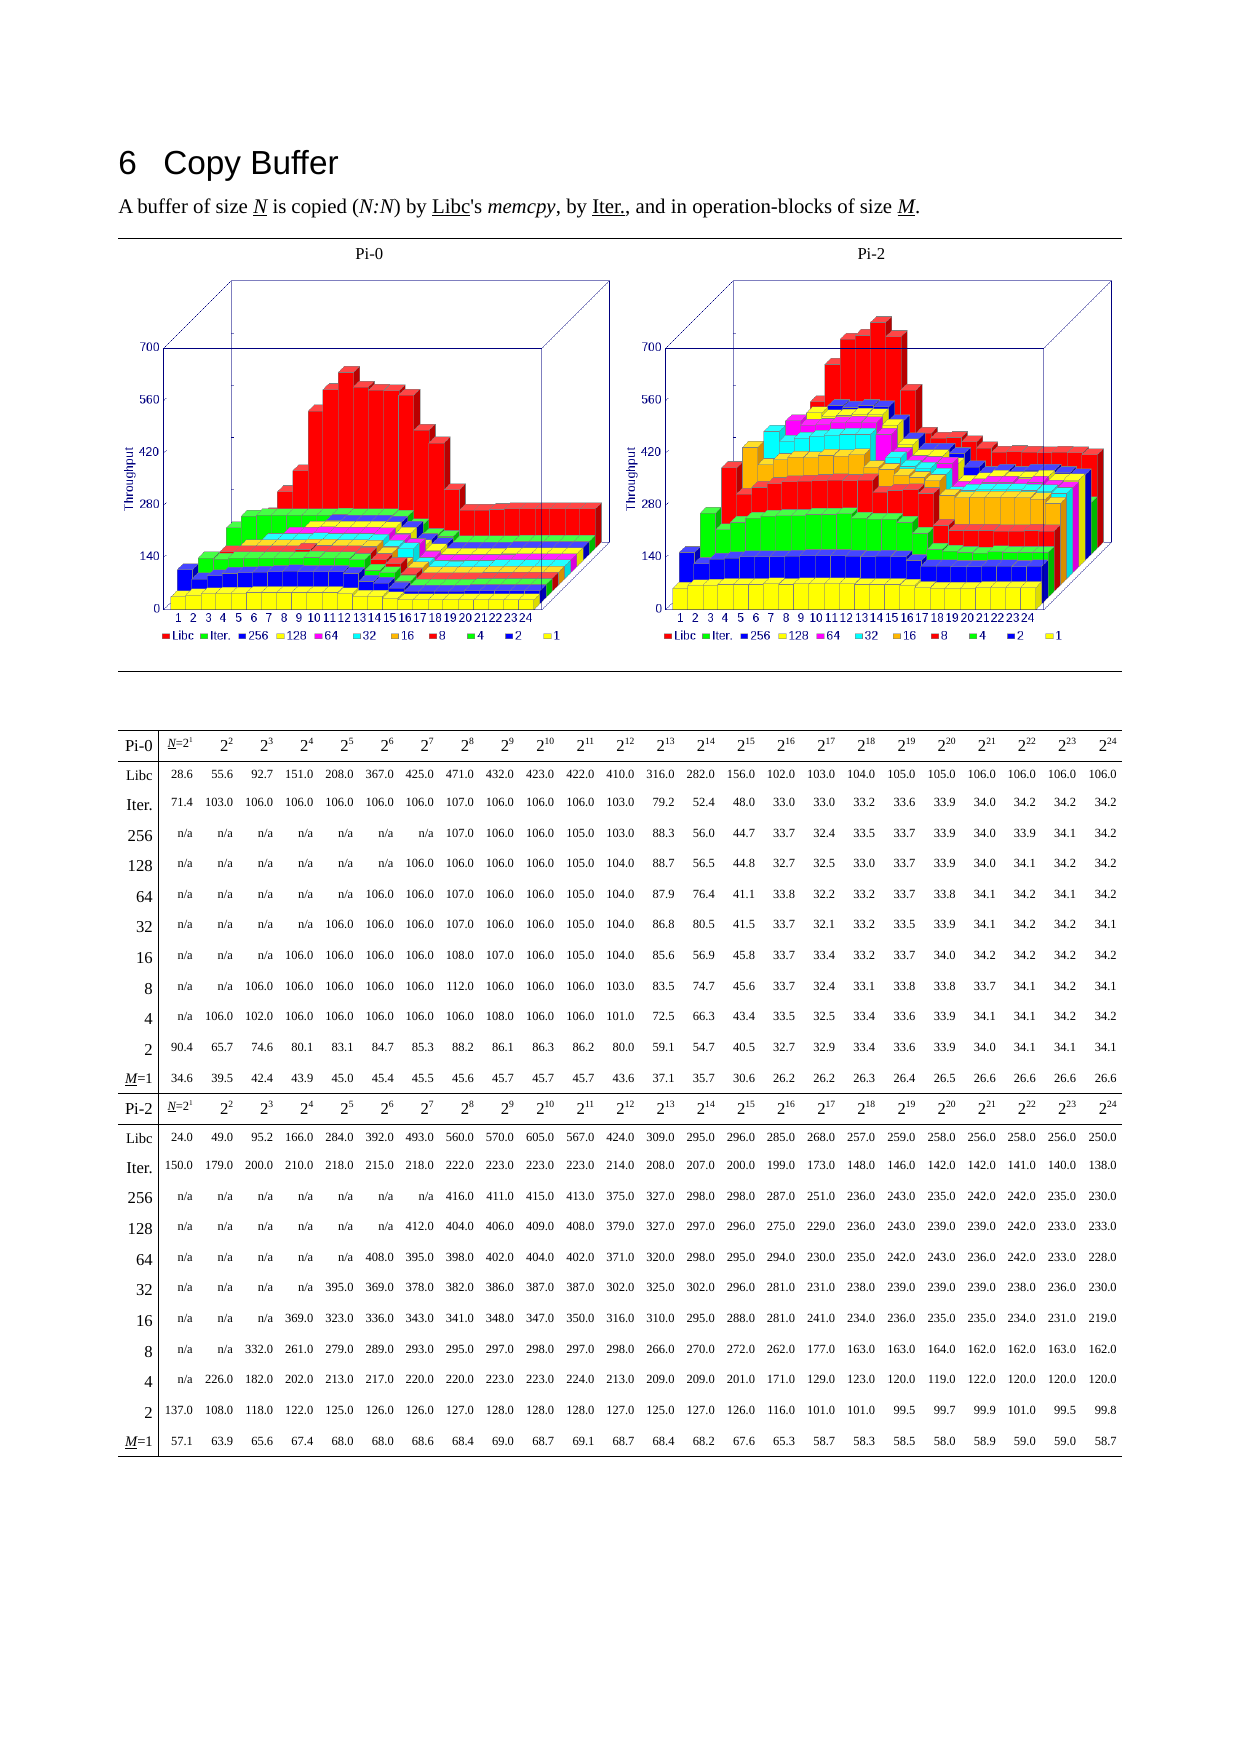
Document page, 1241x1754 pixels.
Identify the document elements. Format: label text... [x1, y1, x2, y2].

table_cell 243.0 [921, 1244, 961, 1274]
table_cell 223.0 [519, 1366, 559, 1397]
table_cell 281.0 [760, 1305, 800, 1336]
table_cell 213.0 [600, 1366, 640, 1397]
table_cell 33.4 [800, 942, 841, 973]
table_header 217 [800, 731, 841, 761]
table_cell 34.0 [961, 850, 1001, 881]
table_cell 378.0 [399, 1274, 439, 1305]
table_cell 58.7 [800, 1428, 841, 1456]
table_cell 80.1 [279, 1034, 319, 1064]
table_cell n/a [279, 911, 319, 942]
table_cell 106.0 [519, 820, 559, 850]
table_cell 409.0 [519, 1213, 559, 1244]
table_cell 214.0 [600, 1152, 640, 1182]
table_cell 72.5 [640, 1003, 680, 1034]
table_cell 34.0 [961, 820, 1001, 850]
table_cell 33.7 [760, 911, 800, 942]
table_cell 58.5 [881, 1428, 921, 1456]
table_cell 201.0 [720, 1366, 760, 1397]
table_cell 106.0 [479, 881, 519, 911]
table_cell 288.0 [720, 1305, 760, 1336]
text A buffer of size N is copied (N:N) by Libc's memcpy, by Iter., and in operation-blocks of size M. [118, 194, 1122, 218]
table_cell 112.0 [439, 973, 479, 1003]
table_cell 22 [198, 1094, 238, 1123]
table_cell 45.7 [519, 1065, 559, 1093]
table_cell 86.2 [560, 1034, 600, 1064]
table_cell n/a [239, 820, 278, 850]
table_cell 106.0 [319, 1003, 359, 1034]
table_cell n/a [319, 850, 359, 881]
table_cell 251.0 [800, 1183, 841, 1213]
table_cell 127.0 [680, 1397, 720, 1427]
table_cell 88.3 [640, 820, 680, 850]
table_cell 387.0 [519, 1274, 559, 1305]
table_cell 33.2 [841, 881, 881, 911]
table_cell 79.2 [640, 789, 680, 819]
table_cell n/a [239, 1244, 278, 1274]
table_cell 560.0 [439, 1125, 479, 1152]
table_cell 32.4 [800, 820, 841, 850]
table_cell 413.0 [560, 1183, 600, 1213]
table_cell 106.0 [239, 973, 278, 1003]
table_cell 231.0 [1041, 1305, 1081, 1336]
table_cell 23 [239, 1094, 278, 1123]
table_cell 33.2 [841, 789, 881, 819]
table_cell 416.0 [439, 1183, 479, 1213]
table_cell 106.0 [439, 850, 479, 881]
table_cell 106.0 [1081, 762, 1122, 789]
table_cell 404.0 [519, 1244, 559, 1274]
table_cell n/a [198, 1244, 238, 1274]
table_cell 295.0 [680, 1125, 720, 1152]
table_cell 45.7 [560, 1065, 600, 1093]
table_cell 310.0 [640, 1305, 680, 1336]
table_cell 45.7 [479, 1065, 519, 1093]
table_cell 33.1 [841, 973, 881, 1003]
table_cell 66.3 [680, 1003, 720, 1034]
table_cell 138.0 [1081, 1152, 1122, 1182]
table_cell 235.0 [921, 1305, 961, 1336]
table_cell 33.2 [841, 942, 881, 973]
table_cell 242.0 [1001, 1244, 1041, 1274]
table_cell 102.0 [760, 762, 800, 789]
table_cell 25 [319, 1094, 359, 1123]
table_cell 26.4 [881, 1065, 921, 1093]
table_cell n/a [159, 1336, 198, 1366]
table_cell 219.0 [1081, 1305, 1122, 1336]
table_cell 223.0 [479, 1152, 519, 1182]
table_cell 33.9 [921, 820, 961, 850]
table_cell 103.0 [600, 789, 640, 819]
table_cell 32.7 [760, 1034, 800, 1064]
table_cell 279.0 [319, 1336, 359, 1366]
table_cell 106.0 [399, 1003, 439, 1034]
table_cell 296.0 [720, 1274, 760, 1305]
table_cell 33.7 [881, 942, 921, 973]
table_cell 404.0 [439, 1213, 479, 1244]
table_cell 34.6 [159, 1065, 198, 1093]
picture [123, 274, 615, 643]
table_cell 4 [118, 1003, 158, 1034]
table_header 23 [239, 731, 278, 761]
table_cell 49.0 [198, 1125, 238, 1152]
table_cell 208.0 [319, 762, 359, 789]
table_cell 151.0 [279, 762, 319, 789]
table_cell 163.0 [881, 1336, 921, 1366]
table_cell 128 [118, 1213, 158, 1244]
table_cell 257.0 [841, 1125, 881, 1152]
table_cell 302.0 [600, 1274, 640, 1305]
table_cell 55.6 [198, 762, 238, 789]
table_cell 209.0 [680, 1366, 720, 1397]
table_cell 118.0 [239, 1397, 278, 1427]
table_cell 327.0 [640, 1213, 680, 1244]
table_cell 26.6 [1081, 1065, 1122, 1093]
table_cell 287.0 [760, 1183, 800, 1213]
table_cell 410.0 [600, 762, 640, 789]
table_cell 68.6 [399, 1428, 439, 1456]
table_cell n/a [159, 850, 198, 881]
table_cell 33.7 [760, 942, 800, 973]
table_cell 295.0 [720, 1244, 760, 1274]
table_cell 295.0 [439, 1336, 479, 1366]
table_cell 284.0 [319, 1125, 359, 1152]
table_cell 32.4 [800, 973, 841, 1003]
table_cell 123.0 [841, 1366, 881, 1397]
table_cell 88.2 [439, 1034, 479, 1064]
table_cell 226.0 [198, 1366, 238, 1397]
table_cell M=1 [118, 1065, 158, 1093]
table_cell 107.0 [439, 911, 479, 942]
table_cell 105.0 [560, 850, 600, 881]
table_cell 209.0 [640, 1366, 680, 1397]
table_cell 236.0 [1041, 1274, 1081, 1305]
table_cell n/a [159, 1003, 198, 1034]
table_cell 234.0 [841, 1305, 881, 1336]
table_cell 88.7 [640, 850, 680, 881]
table_cell 375.0 [600, 1183, 640, 1213]
table_cell 86.1 [479, 1034, 519, 1064]
table_cell 258.0 [921, 1125, 961, 1152]
picture [625, 274, 1117, 643]
table_cell 32 [118, 1274, 158, 1305]
table_cell 34.0 [961, 1034, 1001, 1064]
table_header Pi-0 [118, 731, 158, 761]
table_cell n/a [359, 1213, 399, 1244]
table_cell 106.0 [359, 911, 399, 942]
table_cell 106.0 [399, 942, 439, 973]
table_cell 33.4 [841, 1003, 881, 1034]
table_cell 208.0 [640, 1152, 680, 1182]
table_cell n/a [198, 1213, 238, 1244]
table_cell 67.6 [720, 1428, 760, 1456]
table_header 223 [1041, 731, 1081, 761]
table_header 27 [399, 731, 439, 761]
table_cell 28.6 [159, 762, 198, 789]
table_cell Iter. [118, 1152, 158, 1182]
table_cell 33.8 [921, 881, 961, 911]
table_cell 125.0 [319, 1397, 359, 1427]
table_cell n/a [359, 850, 399, 881]
table_cell 37.1 [640, 1065, 680, 1093]
table_cell 224 [1081, 1094, 1122, 1123]
table_cell 242.0 [961, 1183, 1001, 1213]
table_cell 43.4 [720, 1003, 760, 1034]
table_cell 298.0 [720, 1183, 760, 1213]
table_header 216 [760, 731, 800, 761]
table_cell 34.0 [921, 942, 961, 973]
table_cell 422.0 [560, 762, 600, 789]
table_cell 298.0 [600, 1336, 640, 1366]
table_cell 34.1 [961, 911, 1001, 942]
table_cell 348.0 [479, 1305, 519, 1336]
table_cell 223 [1041, 1094, 1081, 1123]
table_cell 34.2 [1041, 942, 1081, 973]
table_cell 406.0 [479, 1213, 519, 1244]
table_cell 99.5 [1041, 1397, 1081, 1427]
table_header 26 [359, 731, 399, 761]
table_cell 223.0 [560, 1152, 600, 1182]
table_cell n/a [319, 1183, 359, 1213]
table_cell 567.0 [560, 1125, 600, 1152]
table_cell 74.6 [239, 1034, 278, 1064]
table_cell 238.0 [841, 1274, 881, 1305]
table_cell 163.0 [841, 1336, 881, 1366]
table_cell 239.0 [921, 1274, 961, 1305]
table_cell 32.1 [800, 911, 841, 942]
table_cell 90.4 [159, 1034, 198, 1064]
table_cell n/a [198, 820, 238, 850]
table_cell 395.0 [399, 1244, 439, 1274]
table_cell 116.0 [760, 1397, 800, 1427]
table_cell 42.4 [239, 1065, 278, 1093]
table_cell 239.0 [921, 1213, 961, 1244]
table_cell 34.2 [1001, 911, 1041, 942]
table_cell 33.6 [881, 789, 921, 819]
table_cell 163.0 [1041, 1336, 1081, 1366]
table_cell 126.0 [720, 1397, 760, 1427]
table_cell 103.0 [600, 973, 640, 1003]
table_cell 120.0 [1081, 1366, 1122, 1397]
table_cell 106.0 [519, 789, 559, 819]
table_cell 34.1 [1041, 820, 1081, 850]
table_cell 106.0 [519, 881, 559, 911]
table_cell 65.3 [760, 1428, 800, 1456]
table_cell 44.8 [720, 850, 760, 881]
table_cell 106.0 [399, 789, 439, 819]
table_cell 106.0 [359, 942, 399, 973]
table_cell 34.1 [1081, 911, 1122, 942]
table_cell n/a [239, 1183, 278, 1213]
table_cell 103.0 [600, 820, 640, 850]
table_cell 16 [118, 1305, 158, 1336]
table_cell 219 [881, 1094, 921, 1123]
table_cell 285.0 [760, 1125, 800, 1152]
table_cell 33.6 [881, 1034, 921, 1064]
table_cell n/a [198, 973, 238, 1003]
table_cell 107.0 [479, 942, 519, 973]
table_cell 471.0 [439, 762, 479, 789]
table_header N=21 [159, 731, 198, 761]
table_cell 63.9 [198, 1428, 238, 1456]
table_cell 236.0 [841, 1213, 881, 1244]
table_cell 222 [1001, 1094, 1041, 1123]
table_cell 108.0 [439, 942, 479, 973]
table_cell 379.0 [600, 1213, 640, 1244]
table_cell n/a [279, 1183, 319, 1213]
table_cell Pi-2 [118, 1094, 158, 1123]
table_cell 59.0 [1041, 1428, 1081, 1456]
table_cell 211 [560, 1094, 600, 1123]
table_cell 107.0 [439, 789, 479, 819]
table_cell 33.9 [921, 911, 961, 942]
table_cell 106.0 [319, 789, 359, 819]
table_cell 239.0 [881, 1274, 921, 1305]
table_cell 258.0 [1001, 1125, 1041, 1152]
table_cell 68.2 [680, 1428, 720, 1456]
table_cell 101.0 [800, 1397, 841, 1427]
table_cell 141.0 [1001, 1152, 1041, 1182]
table_cell 106.0 [560, 1003, 600, 1034]
table_cell 166.0 [279, 1125, 319, 1152]
table_cell 262.0 [760, 1336, 800, 1366]
table_cell n/a [159, 881, 198, 911]
table_cell 423.0 [519, 762, 559, 789]
table_cell 34.2 [1081, 850, 1122, 881]
table_cell 101.0 [841, 1397, 881, 1427]
table_cell 215.0 [359, 1152, 399, 1182]
table_cell 233.0 [1041, 1213, 1081, 1244]
table_cell 179.0 [198, 1152, 238, 1182]
table_cell 4 [118, 1366, 158, 1397]
table_cell n/a [159, 942, 198, 973]
table_cell n/a [239, 1305, 278, 1336]
table_cell 34.1 [1081, 1034, 1122, 1064]
table_cell 43.9 [279, 1065, 319, 1093]
table_cell 256.0 [961, 1125, 1001, 1152]
table_cell 386.0 [479, 1274, 519, 1305]
table_cell 58.7 [1081, 1428, 1122, 1456]
table_cell 106.0 [359, 881, 399, 911]
table_cell 34.2 [1041, 911, 1081, 942]
table_cell 26.6 [961, 1065, 1001, 1093]
table_cell 104.0 [600, 911, 640, 942]
table_cell 34.1 [961, 881, 1001, 911]
table_cell 87.9 [640, 881, 680, 911]
table_cell 297.0 [479, 1336, 519, 1366]
table_cell 45.6 [720, 973, 760, 1003]
table_cell 68.0 [319, 1428, 359, 1456]
table_cell n/a [239, 850, 278, 881]
table_cell 235.0 [921, 1183, 961, 1213]
table_cell n/a [359, 820, 399, 850]
table_cell 217 [800, 1094, 841, 1123]
table_cell 45.4 [359, 1065, 399, 1093]
table_cell n/a [198, 881, 238, 911]
table_cell 207.0 [680, 1152, 720, 1182]
table_cell 26.6 [1001, 1065, 1041, 1093]
table_cell 296.0 [720, 1125, 760, 1152]
table_cell 215 [720, 1094, 760, 1123]
table_cell 74.7 [680, 973, 720, 1003]
table_cell 242.0 [881, 1244, 921, 1274]
table_cell 33.5 [881, 911, 921, 942]
table_cell 107.0 [439, 881, 479, 911]
table_cell 120.0 [1001, 1366, 1041, 1397]
table_cell 261.0 [279, 1336, 319, 1366]
table_cell 106.0 [1001, 762, 1041, 789]
table_cell 570.0 [479, 1125, 519, 1152]
table_cell 33.9 [921, 1003, 961, 1034]
table_cell 106.0 [439, 1003, 479, 1034]
table_cell 146.0 [881, 1152, 921, 1182]
table_cell 320.0 [640, 1244, 680, 1274]
table_cell 605.0 [519, 1125, 559, 1152]
table_cell 127.0 [439, 1397, 479, 1427]
table_cell 33.7 [760, 973, 800, 1003]
table_cell n/a [399, 820, 439, 850]
table_cell Libc [118, 762, 158, 789]
table_header 220 [921, 731, 961, 761]
table_cell 34.2 [1001, 942, 1041, 973]
table_cell 106.0 [359, 789, 399, 819]
table_cell 28 [439, 1094, 479, 1123]
table_cell 45.0 [319, 1065, 359, 1093]
table_cell 162.0 [1001, 1336, 1041, 1366]
table_cell 104.0 [600, 881, 640, 911]
table_cell 177.0 [800, 1336, 841, 1366]
table_cell 266.0 [640, 1336, 680, 1366]
table_cell 33.0 [841, 850, 881, 881]
table_cell 230.0 [1081, 1274, 1122, 1305]
table_cell 34.1 [1001, 1034, 1041, 1064]
table_cell n/a [198, 1274, 238, 1305]
table_cell 128.0 [560, 1397, 600, 1427]
table_cell n/a [279, 881, 319, 911]
table_cell 347.0 [519, 1305, 559, 1336]
table_cell 216 [760, 1094, 800, 1123]
table_cell 367.0 [359, 762, 399, 789]
table_cell 26.2 [760, 1065, 800, 1093]
table_cell 242.0 [1001, 1213, 1041, 1244]
table_cell 234.0 [1001, 1305, 1041, 1336]
table_cell 242.0 [1001, 1183, 1041, 1213]
table_cell 230.0 [1081, 1183, 1122, 1213]
table_cell 415.0 [519, 1183, 559, 1213]
table_cell 493.0 [399, 1125, 439, 1152]
table_header 210 [519, 731, 559, 761]
table_cell 24 [279, 1094, 319, 1123]
table_cell 293.0 [399, 1336, 439, 1366]
table_header 222 [1001, 731, 1041, 761]
table_cell 294.0 [760, 1244, 800, 1274]
table_cell 128 [118, 850, 158, 881]
table_cell 236.0 [881, 1305, 921, 1336]
table_cell 41.1 [720, 881, 760, 911]
table_cell n/a [159, 1305, 198, 1336]
table_cell n/a [159, 1274, 198, 1305]
table_cell 34.2 [1041, 850, 1081, 881]
table_cell 56.5 [680, 850, 720, 881]
table_cell 29 [479, 1094, 519, 1123]
table_cell 34.1 [1081, 973, 1122, 1003]
table_cell 106.0 [479, 973, 519, 1003]
table_cell 34.1 [1001, 973, 1041, 1003]
table_cell 2 [118, 1397, 158, 1427]
table_cell 323.0 [319, 1305, 359, 1336]
table_cell 120.0 [881, 1366, 921, 1397]
table_cell 106.0 [560, 973, 600, 1003]
table_cell 106.0 [519, 1003, 559, 1034]
table_cell 424.0 [600, 1125, 640, 1152]
table_cell 33.8 [921, 973, 961, 1003]
table_cell 8 [118, 973, 158, 1003]
table_cell 336.0 [359, 1305, 399, 1336]
table_cell n/a [319, 820, 359, 850]
table_cell 256 [118, 1183, 158, 1213]
table_cell 104.0 [600, 942, 640, 973]
table_cell 45.6 [439, 1065, 479, 1093]
table_cell n/a [359, 1183, 399, 1213]
table_cell 85.6 [640, 942, 680, 973]
table_cell 68.4 [640, 1428, 680, 1456]
table_cell 213.0 [319, 1366, 359, 1397]
table_cell 268.0 [800, 1125, 841, 1152]
table_cell 128.0 [479, 1397, 519, 1427]
table_cell 33.2 [841, 911, 881, 942]
table_cell 26.6 [1041, 1065, 1081, 1093]
table_cell 2 [118, 1034, 158, 1064]
table_cell n/a [319, 881, 359, 911]
table_cell 45.5 [399, 1065, 439, 1093]
table_header 215 [720, 731, 760, 761]
table_header Pi-0 [118, 239, 620, 269]
table_cell 302.0 [680, 1274, 720, 1305]
table_cell 235.0 [841, 1244, 881, 1274]
table_cell 223.0 [519, 1152, 559, 1182]
table_cell 425.0 [399, 762, 439, 789]
table_cell 150.0 [159, 1152, 198, 1182]
table_cell 99.5 [881, 1397, 921, 1427]
table_cell 233.0 [1081, 1213, 1122, 1244]
table_cell 210.0 [279, 1152, 319, 1182]
table_cell 68.7 [519, 1428, 559, 1456]
table_cell 43.6 [600, 1065, 640, 1093]
table_cell 106.0 [239, 789, 278, 819]
table_header 212 [600, 731, 640, 761]
table_cell 26.2 [800, 1065, 841, 1093]
table_cell 229.0 [800, 1213, 841, 1244]
table_cell 297.0 [680, 1213, 720, 1244]
table_cell 26 [359, 1094, 399, 1123]
table_cell Iter. [118, 789, 158, 819]
table_cell 402.0 [479, 1244, 519, 1274]
table_cell 102.0 [239, 1003, 278, 1034]
table_cell 298.0 [519, 1336, 559, 1366]
table_cell 16 [118, 942, 158, 973]
table_cell 64 [118, 1244, 158, 1274]
table_cell n/a [198, 1183, 238, 1213]
table_cell 412.0 [399, 1213, 439, 1244]
table_cell n/a [198, 1305, 238, 1336]
table_cell 309.0 [640, 1125, 680, 1152]
table_cell 64 [118, 881, 158, 911]
table_cell 34.2 [1081, 942, 1122, 973]
table_cell 223.0 [479, 1366, 519, 1397]
table_cell 106.0 [279, 942, 319, 973]
table_cell 33.8 [881, 973, 921, 1003]
table_cell 69.1 [560, 1428, 600, 1456]
table_cell 106.0 [479, 820, 519, 850]
table_cell 343.0 [399, 1305, 439, 1336]
table_cell 106.0 [479, 850, 519, 881]
table_cell 34.2 [961, 942, 1001, 973]
table_cell 24.0 [159, 1125, 198, 1152]
table_cell 106.0 [519, 911, 559, 942]
table_cell 106.0 [399, 973, 439, 1003]
table_cell 239.0 [961, 1274, 1001, 1305]
table_cell 142.0 [961, 1152, 1001, 1182]
table_cell 83.5 [640, 973, 680, 1003]
table_cell 220 [921, 1094, 961, 1123]
table_cell 34.2 [1041, 973, 1081, 1003]
table_cell 105.0 [560, 881, 600, 911]
table_cell 182.0 [239, 1366, 278, 1397]
table_cell 34.1 [1041, 1034, 1081, 1064]
table_cell 162.0 [1081, 1336, 1122, 1366]
table_cell 59.1 [640, 1034, 680, 1064]
table_cell 210 [519, 1094, 559, 1123]
table_cell 106.0 [519, 942, 559, 973]
table_cell n/a [159, 911, 198, 942]
table_cell 212 [600, 1094, 640, 1123]
table_cell 298.0 [680, 1183, 720, 1213]
table_cell n/a [399, 1183, 439, 1213]
table_cell 34.2 [1081, 1003, 1122, 1034]
table_cell 106.0 [319, 973, 359, 1003]
table_cell 35.7 [680, 1065, 720, 1093]
table_cell 34.1 [1041, 881, 1081, 911]
table_cell 108.0 [198, 1397, 238, 1427]
table_cell 127.0 [600, 1397, 640, 1427]
table_cell 34.2 [1001, 881, 1041, 911]
table_header 211 [560, 731, 600, 761]
table_cell 44.7 [720, 820, 760, 850]
table_cell 106.0 [279, 973, 319, 1003]
table_cell 85.3 [399, 1034, 439, 1064]
table_cell [620, 269, 1122, 671]
table_cell 369.0 [359, 1274, 399, 1305]
table_cell n/a [159, 1244, 198, 1274]
table_cell 120.0 [1041, 1366, 1081, 1397]
table_cell 26.3 [841, 1065, 881, 1093]
table_cell 213 [640, 1094, 680, 1123]
table_cell 32.5 [800, 1003, 841, 1034]
table_cell 106.0 [399, 881, 439, 911]
table_cell 56.9 [680, 942, 720, 973]
table_cell 58.3 [841, 1428, 881, 1456]
table_cell 34.2 [1081, 789, 1122, 819]
table_cell 228.0 [1081, 1244, 1122, 1274]
table_cell 48.0 [720, 789, 760, 819]
table_cell n/a [159, 1213, 198, 1244]
table_cell 33.9 [921, 850, 961, 881]
table_header 224 [1081, 731, 1122, 761]
table_cell 341.0 [439, 1305, 479, 1336]
table_cell 106.0 [198, 1003, 238, 1034]
table_cell 69.0 [479, 1428, 519, 1456]
table_header 218 [841, 731, 881, 761]
table_cell 350.0 [560, 1305, 600, 1336]
table_cell 40.5 [720, 1034, 760, 1064]
table_cell 106.0 [479, 789, 519, 819]
table_cell 57.1 [159, 1428, 198, 1456]
table_cell 137.0 [159, 1397, 198, 1427]
table_cell 67.4 [279, 1428, 319, 1456]
table_cell 411.0 [479, 1183, 519, 1213]
table_cell 243.0 [881, 1183, 921, 1213]
table_cell 32.5 [800, 850, 841, 881]
table_cell 432.0 [479, 762, 519, 789]
table_cell 316.0 [640, 762, 680, 789]
table_cell 230.0 [800, 1244, 841, 1274]
table_cell n/a [159, 1366, 198, 1397]
table_cell 142.0 [921, 1152, 961, 1182]
table_cell 33.7 [961, 973, 1001, 1003]
table_cell 33.0 [800, 789, 841, 819]
table_cell 327.0 [640, 1183, 680, 1213]
table_cell 106.0 [519, 973, 559, 1003]
table_cell 34.2 [1081, 820, 1122, 850]
table_cell 99.8 [1081, 1397, 1122, 1427]
table_cell 316.0 [600, 1305, 640, 1336]
table_cell n/a [239, 881, 278, 911]
table_cell 33.9 [1001, 820, 1041, 850]
table_cell 99.9 [961, 1397, 1001, 1427]
table_header 25 [319, 731, 359, 761]
table_cell 106.0 [519, 850, 559, 881]
table_header Pi-2 [620, 239, 1122, 269]
table_cell 34.1 [1001, 850, 1041, 881]
table_cell 256.0 [1041, 1125, 1081, 1152]
table_cell 200.0 [720, 1152, 760, 1182]
table_cell n/a [239, 1274, 278, 1305]
table_header 214 [680, 731, 720, 761]
table_cell 222.0 [439, 1152, 479, 1182]
table_cell 56.0 [680, 820, 720, 850]
table_cell 282.0 [680, 762, 720, 789]
table_cell n/a [198, 911, 238, 942]
table_cell 202.0 [279, 1366, 319, 1397]
table_cell 33.7 [760, 820, 800, 850]
table_cell n/a [279, 820, 319, 850]
table_cell 238.0 [1001, 1274, 1041, 1305]
table_cell n/a [198, 942, 238, 973]
table_cell 297.0 [560, 1336, 600, 1366]
table_cell 39.5 [198, 1065, 238, 1093]
table_cell 398.0 [439, 1244, 479, 1274]
table_cell n/a [279, 1244, 319, 1274]
table_cell 68.4 [439, 1428, 479, 1456]
table_cell 99.7 [921, 1397, 961, 1427]
table_cell 33.7 [881, 850, 921, 881]
table_cell 259.0 [881, 1125, 921, 1152]
table_cell 235.0 [961, 1305, 1001, 1336]
table_cell 289.0 [359, 1336, 399, 1366]
table_cell 95.2 [239, 1125, 278, 1152]
table_cell 298.0 [680, 1244, 720, 1274]
table_cell 59.0 [1001, 1428, 1041, 1456]
table_cell 140.0 [1041, 1152, 1081, 1182]
table_cell 220.0 [399, 1366, 439, 1397]
table_cell 34.2 [1041, 789, 1081, 819]
table_cell 34.2 [1001, 789, 1041, 819]
table_cell 332.0 [239, 1336, 278, 1366]
table_cell 103.0 [198, 789, 238, 819]
table_cell 217.0 [359, 1366, 399, 1397]
table_cell 233.0 [1041, 1244, 1081, 1274]
table_cell n/a [159, 820, 198, 850]
table_cell 241.0 [800, 1305, 841, 1336]
table_header 213 [640, 731, 680, 761]
table_cell 126.0 [359, 1397, 399, 1427]
table_cell 106.0 [279, 789, 319, 819]
table_cell n/a [159, 973, 198, 1003]
table_cell 33.6 [881, 1003, 921, 1034]
table_cell 27 [399, 1094, 439, 1123]
table_cell n/a [239, 911, 278, 942]
table_header 28 [439, 731, 479, 761]
table_cell 106.0 [1041, 762, 1081, 789]
table_cell 83.1 [319, 1034, 359, 1064]
table_cell 106.0 [399, 911, 439, 942]
table_cell 105.0 [881, 762, 921, 789]
table_cell 106.0 [319, 911, 359, 942]
table_cell 243.0 [881, 1213, 921, 1244]
table_cell 65.6 [239, 1428, 278, 1456]
table_cell 34.0 [961, 789, 1001, 819]
table_cell 119.0 [921, 1366, 961, 1397]
table_cell n/a [239, 942, 278, 973]
table_cell 231.0 [800, 1274, 841, 1305]
table_cell 68.7 [600, 1428, 640, 1456]
table_cell 58.9 [961, 1428, 1001, 1456]
table_cell 171.0 [760, 1366, 800, 1397]
table_cell n/a [279, 850, 319, 881]
table_cell n/a [159, 1183, 198, 1213]
table_cell [118, 269, 620, 671]
table_cell 387.0 [560, 1274, 600, 1305]
table_cell 76.4 [680, 881, 720, 911]
table_cell 106.0 [479, 911, 519, 942]
table_cell Libc [118, 1125, 158, 1152]
table_cell 107.0 [439, 820, 479, 850]
table_cell 156.0 [720, 762, 760, 789]
table_cell 108.0 [479, 1003, 519, 1034]
table_cell 148.0 [841, 1152, 881, 1182]
table_cell 272.0 [720, 1336, 760, 1366]
table_cell 32.9 [800, 1034, 841, 1064]
table_cell 104.0 [600, 850, 640, 881]
table_cell 86.3 [519, 1034, 559, 1064]
table_cell n/a [319, 1213, 359, 1244]
table_cell 122.0 [279, 1397, 319, 1427]
table_cell N=21 [159, 1094, 198, 1123]
table_cell 126.0 [399, 1397, 439, 1427]
subtitle Copy Buffer [118, 143, 1122, 182]
table_cell 106.0 [319, 942, 359, 973]
table_cell 200.0 [239, 1152, 278, 1182]
table_cell 106.0 [560, 789, 600, 819]
table_cell 382.0 [439, 1274, 479, 1305]
table_cell 221 [961, 1094, 1001, 1123]
table_cell 275.0 [760, 1213, 800, 1244]
table_cell n/a [319, 1244, 359, 1274]
table_cell 199.0 [760, 1152, 800, 1182]
table_cell 296.0 [720, 1213, 760, 1244]
table_header 24 [279, 731, 319, 761]
table_cell 106.0 [399, 850, 439, 881]
table_cell 369.0 [279, 1305, 319, 1336]
table_cell 34.2 [1081, 881, 1122, 911]
table_cell 92.7 [239, 762, 278, 789]
table_cell 33.5 [760, 1003, 800, 1034]
table_cell 236.0 [841, 1183, 881, 1213]
table_cell n/a [279, 1274, 319, 1305]
table_cell 106.0 [359, 973, 399, 1003]
table_header 29 [479, 731, 519, 761]
table_cell 325.0 [640, 1274, 680, 1305]
table_cell 105.0 [560, 942, 600, 973]
table_cell 101.0 [1001, 1397, 1041, 1427]
table_cell 33.7 [881, 881, 921, 911]
table_cell 33.0 [760, 789, 800, 819]
table_header 221 [961, 731, 1001, 761]
table_cell 218.0 [319, 1152, 359, 1182]
table_cell 34.1 [1001, 1003, 1041, 1034]
table_cell 33.4 [841, 1034, 881, 1064]
table_cell 256 [118, 820, 158, 850]
table_cell 122.0 [961, 1366, 1001, 1397]
table_cell 80.5 [680, 911, 720, 942]
table_cell 106.0 [961, 762, 1001, 789]
table_cell 402.0 [560, 1244, 600, 1274]
table_cell 224.0 [560, 1366, 600, 1397]
table_cell 41.5 [720, 911, 760, 942]
table_cell n/a [198, 1336, 238, 1366]
table_cell 45.8 [720, 942, 760, 973]
table_cell 214 [680, 1094, 720, 1123]
table_cell 173.0 [800, 1152, 841, 1182]
table_cell 162.0 [961, 1336, 1001, 1366]
table_cell 32 [118, 911, 158, 942]
table_cell 58.0 [921, 1428, 961, 1456]
table_cell 8 [118, 1336, 158, 1366]
table_cell 34.2 [1041, 1003, 1081, 1034]
table_cell 164.0 [921, 1336, 961, 1366]
table_cell 371.0 [600, 1244, 640, 1274]
table_cell n/a [239, 1213, 278, 1244]
table_cell 281.0 [760, 1274, 800, 1305]
table_cell 52.4 [680, 789, 720, 819]
table_cell 103.0 [800, 762, 841, 789]
table_cell 129.0 [800, 1366, 841, 1397]
table_cell 239.0 [961, 1213, 1001, 1244]
table_header 219 [881, 731, 921, 761]
table_cell 105.0 [921, 762, 961, 789]
table_cell 235.0 [1041, 1183, 1081, 1213]
table_cell 32.2 [800, 881, 841, 911]
table_cell 106.0 [279, 1003, 319, 1034]
table_cell M=1 [118, 1428, 158, 1456]
table_cell 65.7 [198, 1034, 238, 1064]
table_cell 26.5 [921, 1065, 961, 1093]
table_cell 408.0 [359, 1244, 399, 1274]
table_cell 33.9 [921, 789, 961, 819]
table_cell 106.0 [359, 1003, 399, 1034]
table_cell 128.0 [519, 1397, 559, 1427]
table_cell 220.0 [439, 1366, 479, 1397]
table_cell 395.0 [319, 1274, 359, 1305]
table_cell 86.8 [640, 911, 680, 942]
table_cell 71.4 [159, 789, 198, 819]
table_cell n/a [279, 1213, 319, 1244]
table_cell 101.0 [600, 1003, 640, 1034]
table_cell 105.0 [560, 820, 600, 850]
table_cell 33.5 [841, 820, 881, 850]
table_cell 270.0 [680, 1336, 720, 1366]
table_cell 392.0 [359, 1125, 399, 1152]
table_cell 105.0 [560, 911, 600, 942]
table_cell 408.0 [560, 1213, 600, 1244]
table_cell 33.9 [921, 1034, 961, 1064]
table_cell 236.0 [961, 1244, 1001, 1274]
table_cell 125.0 [640, 1397, 680, 1427]
table_cell 80.0 [600, 1034, 640, 1064]
table_cell 54.7 [680, 1034, 720, 1064]
table_cell 218.0 [399, 1152, 439, 1182]
table_cell 68.0 [359, 1428, 399, 1456]
table_cell n/a [198, 850, 238, 881]
table_cell 218 [841, 1094, 881, 1123]
table_cell 84.7 [359, 1034, 399, 1064]
table_cell 30.6 [720, 1065, 760, 1093]
table_cell 104.0 [841, 762, 881, 789]
table_header 22 [198, 731, 238, 761]
table_cell 295.0 [680, 1305, 720, 1336]
table_cell 250.0 [1081, 1125, 1122, 1152]
table_cell 34.1 [961, 1003, 1001, 1034]
table_cell 32.7 [760, 850, 800, 881]
table_cell 33.8 [760, 881, 800, 911]
table_cell 33.7 [881, 820, 921, 850]
